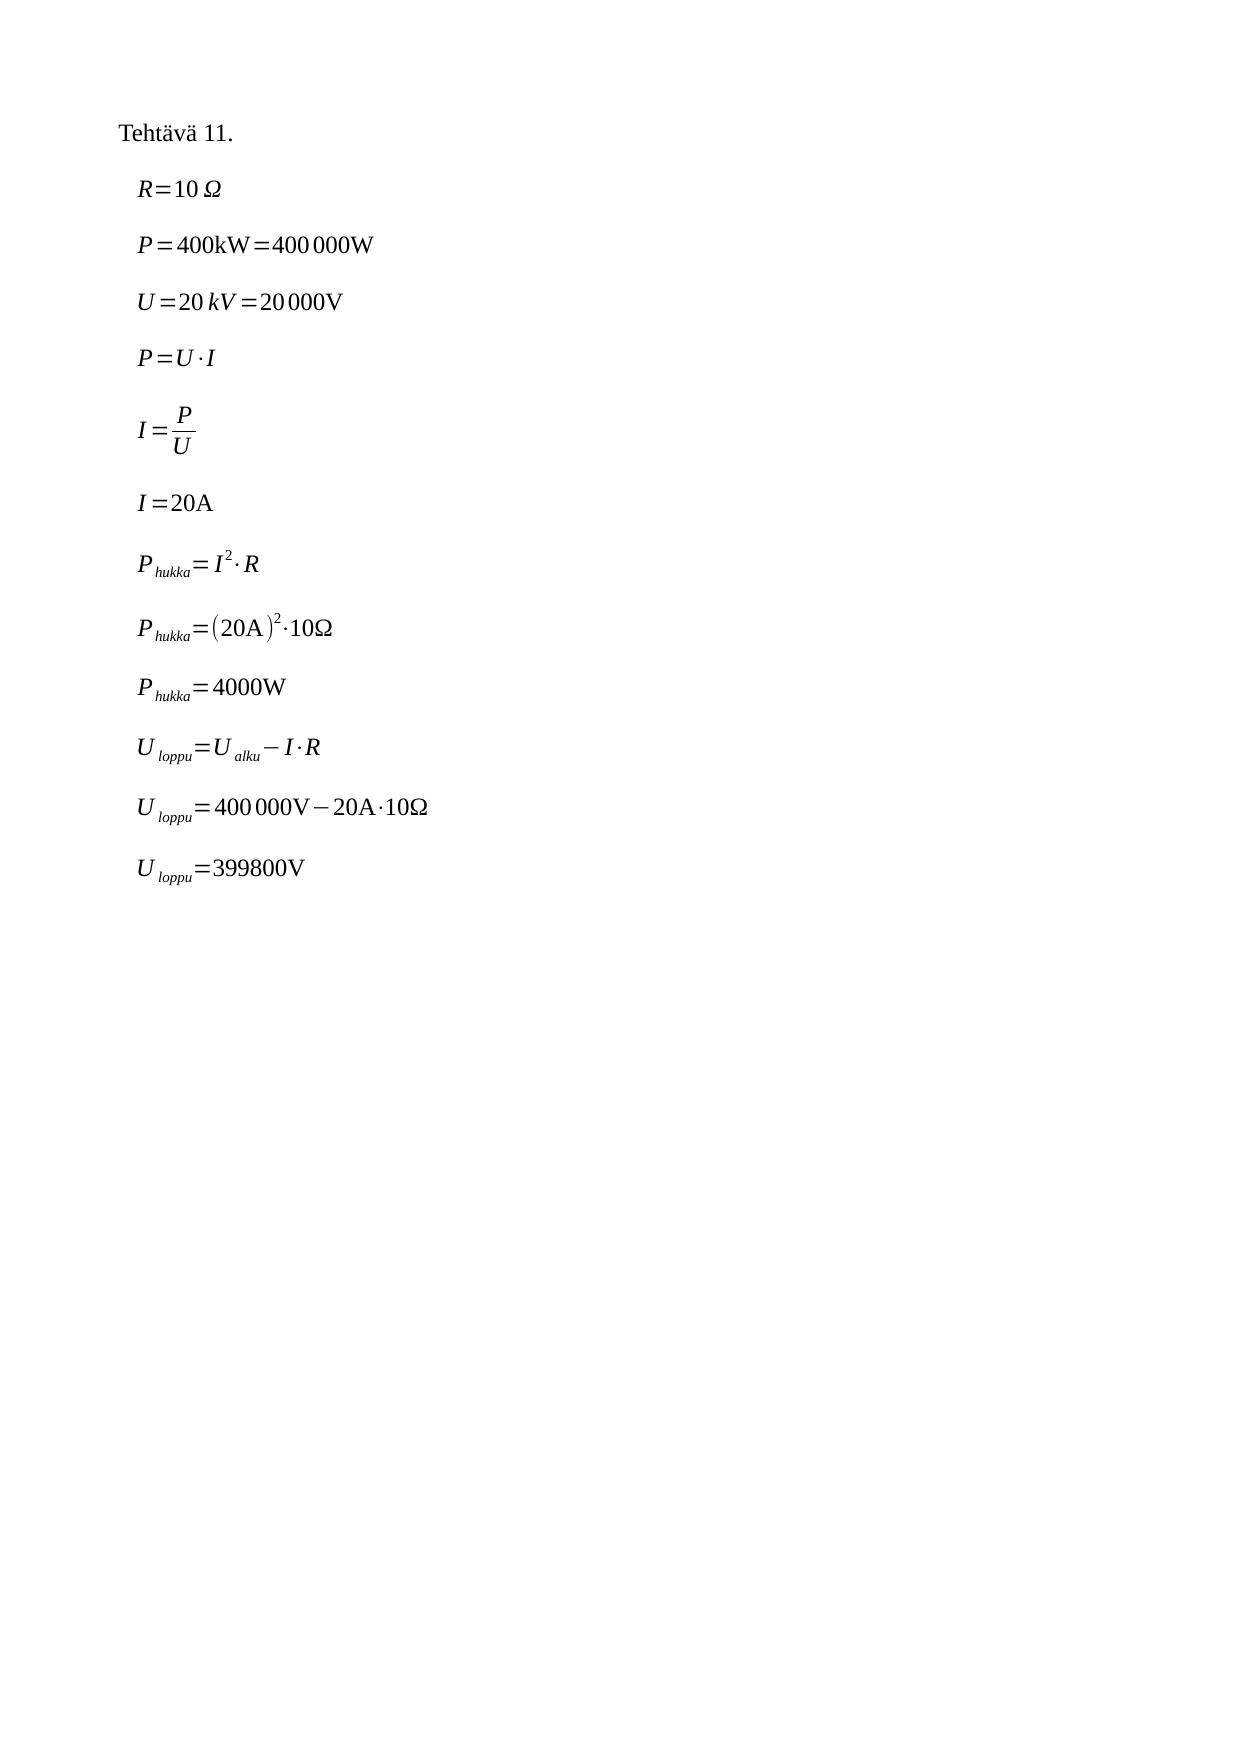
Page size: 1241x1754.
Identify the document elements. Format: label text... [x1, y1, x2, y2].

text Tehtävä 11. [118, 118, 1122, 147]
